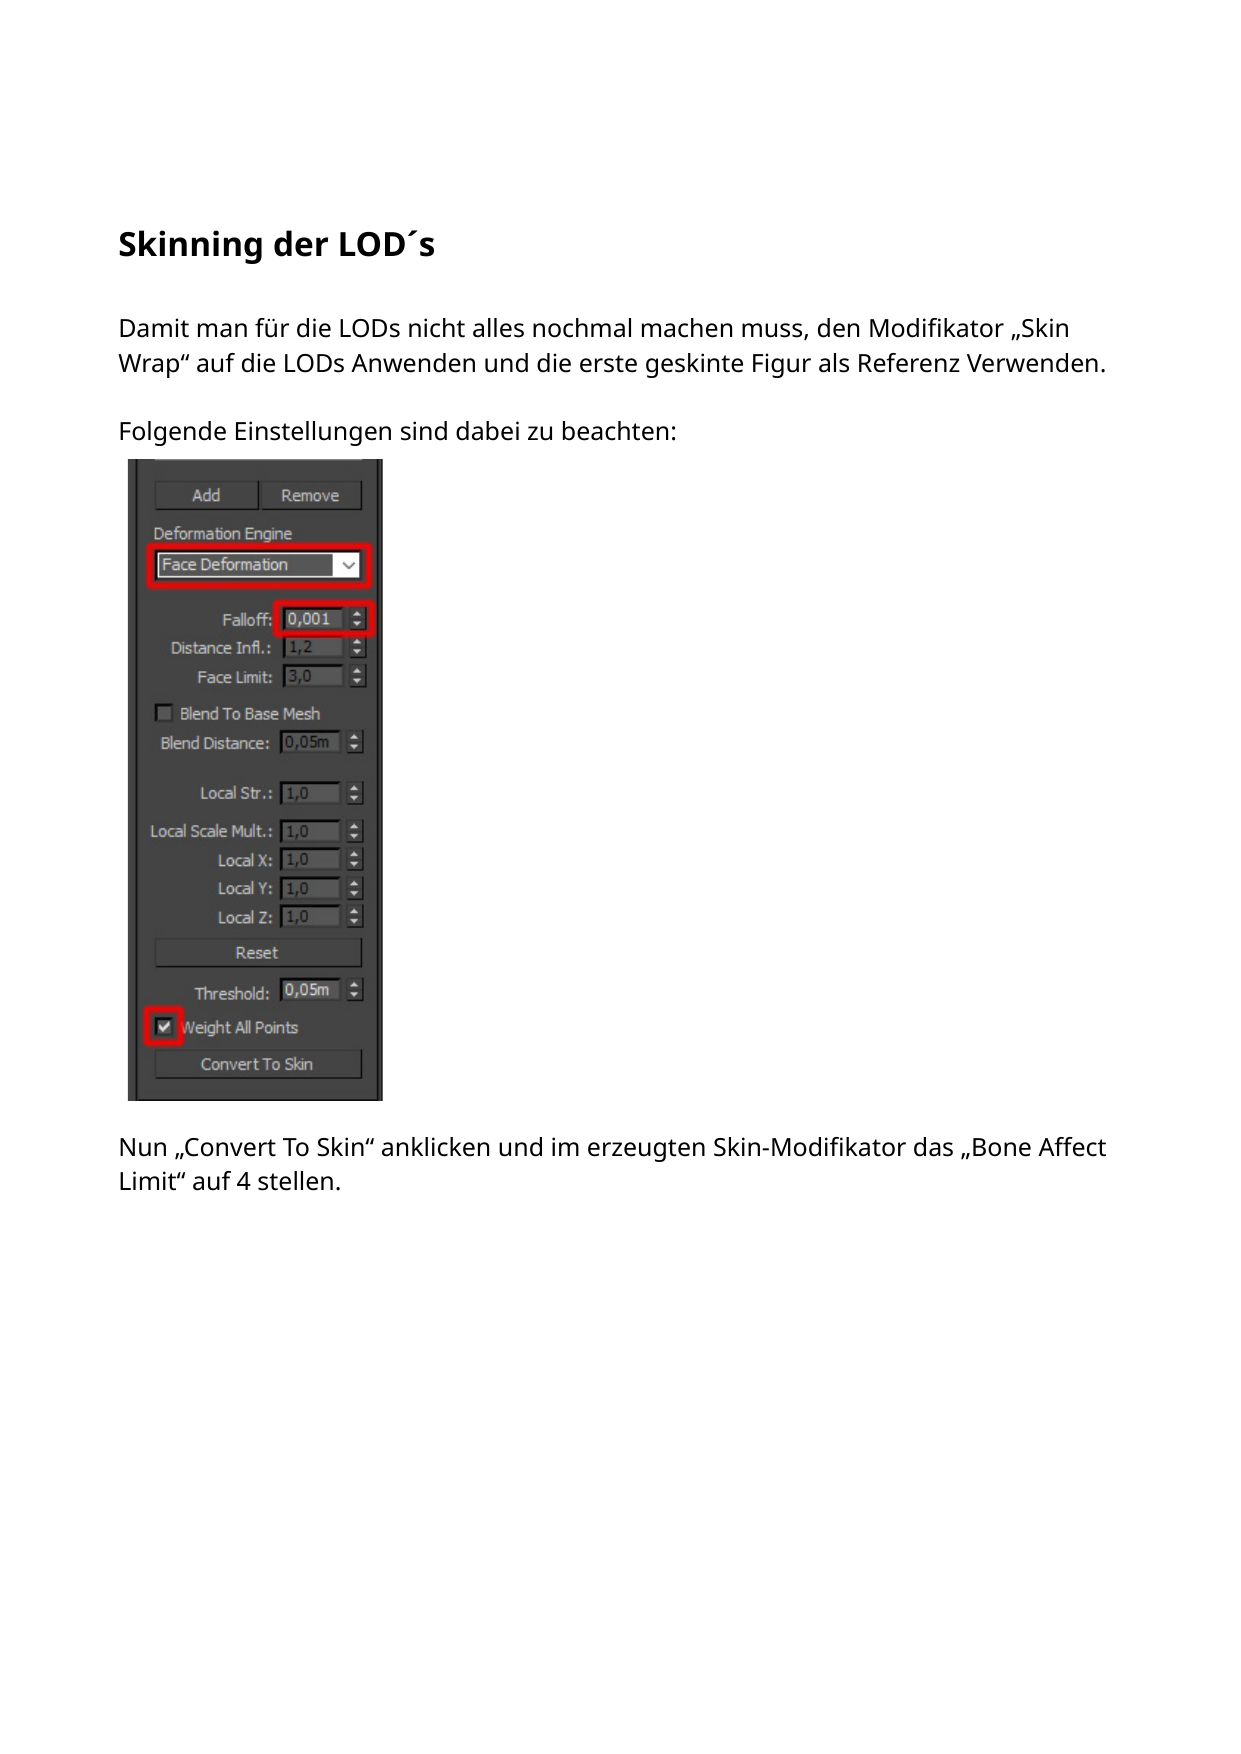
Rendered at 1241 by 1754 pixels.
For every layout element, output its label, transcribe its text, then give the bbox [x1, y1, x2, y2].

text Skinning der LOD´s [118, 220, 1122, 266]
text Damit man für die LODs nicht alles nochmal machen muss, den Modifikator „Skin Wrap“ auf die LODs Anwenden und die erste geskinte Figur als Referenz Verwenden. [118, 311, 1122, 379]
text Nun „Convert To Skin“ anklicken und im erzeugten Skin-Modifikator das „Bone Affect Limit“ auf 4 stellen. [118, 1129, 1122, 1198]
text Folgende Einstellungen sind dabei zu beachten: [118, 413, 1122, 447]
